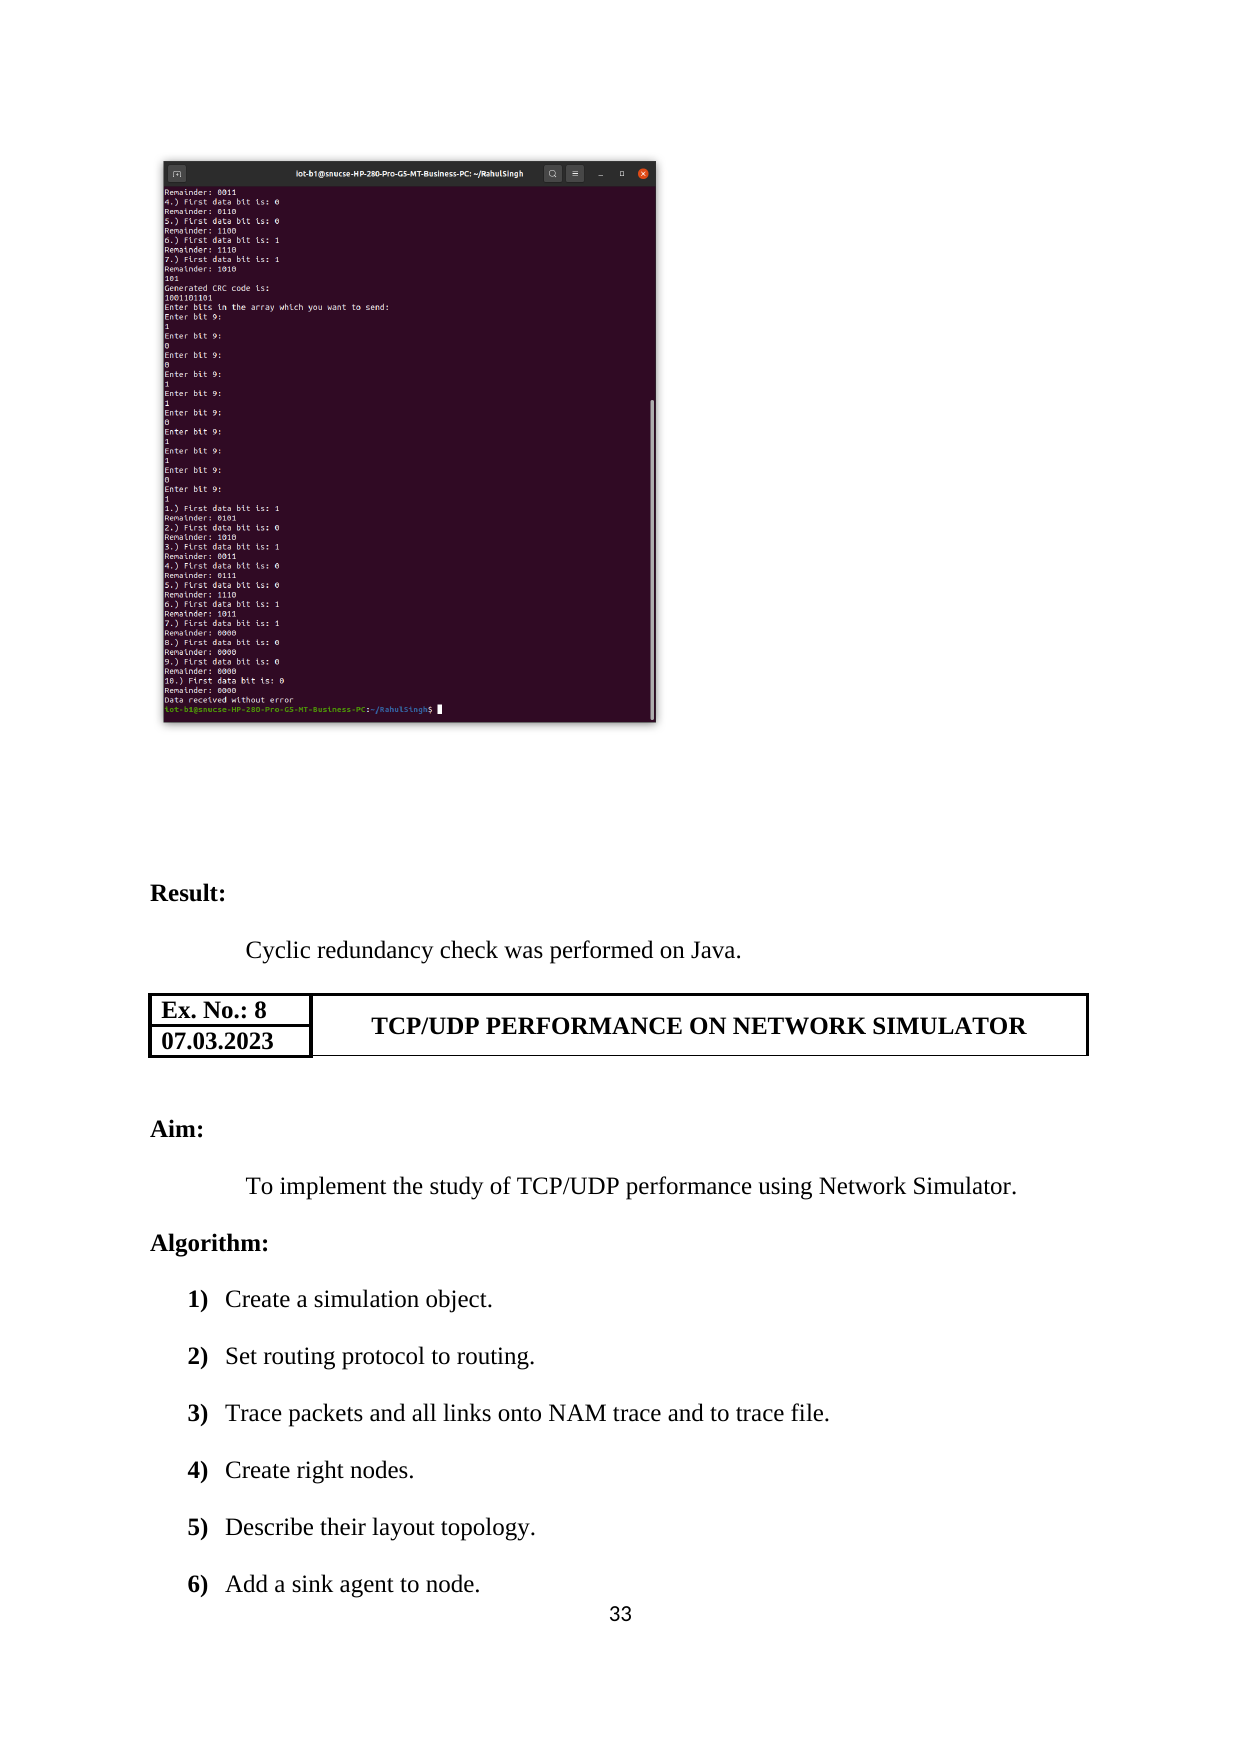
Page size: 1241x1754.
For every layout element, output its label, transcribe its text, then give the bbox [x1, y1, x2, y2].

text Algorithm: [150, 1229, 1090, 1256]
list Describe their layout topology. [187, 1513, 1090, 1541]
table_header TCP/UDP PERFORMANCE ON NETWORK SIMULATOR [313, 996, 1086, 1055]
text To implement the study of TCP/UDP performance using Network Simulator. [150, 1172, 1090, 1199]
list Create a simulation object. [187, 1286, 1090, 1313]
text Result: [150, 879, 1090, 907]
text Aim: [150, 1115, 1090, 1143]
list Add a sink agent to node. [187, 1570, 1090, 1598]
list Create right nodes. [187, 1456, 1090, 1484]
list Trace packets and all links onto NAM trace and to trace file. [187, 1399, 1090, 1427]
text Cyclic redundancy check was performed on Java. [150, 936, 1090, 964]
picture [150, 150, 669, 737]
table_header Ex. No.: 8 [152, 996, 309, 1024]
table_cell 07.03.2023 [152, 1027, 309, 1055]
list Set routing protocol to routing. [187, 1342, 1090, 1370]
